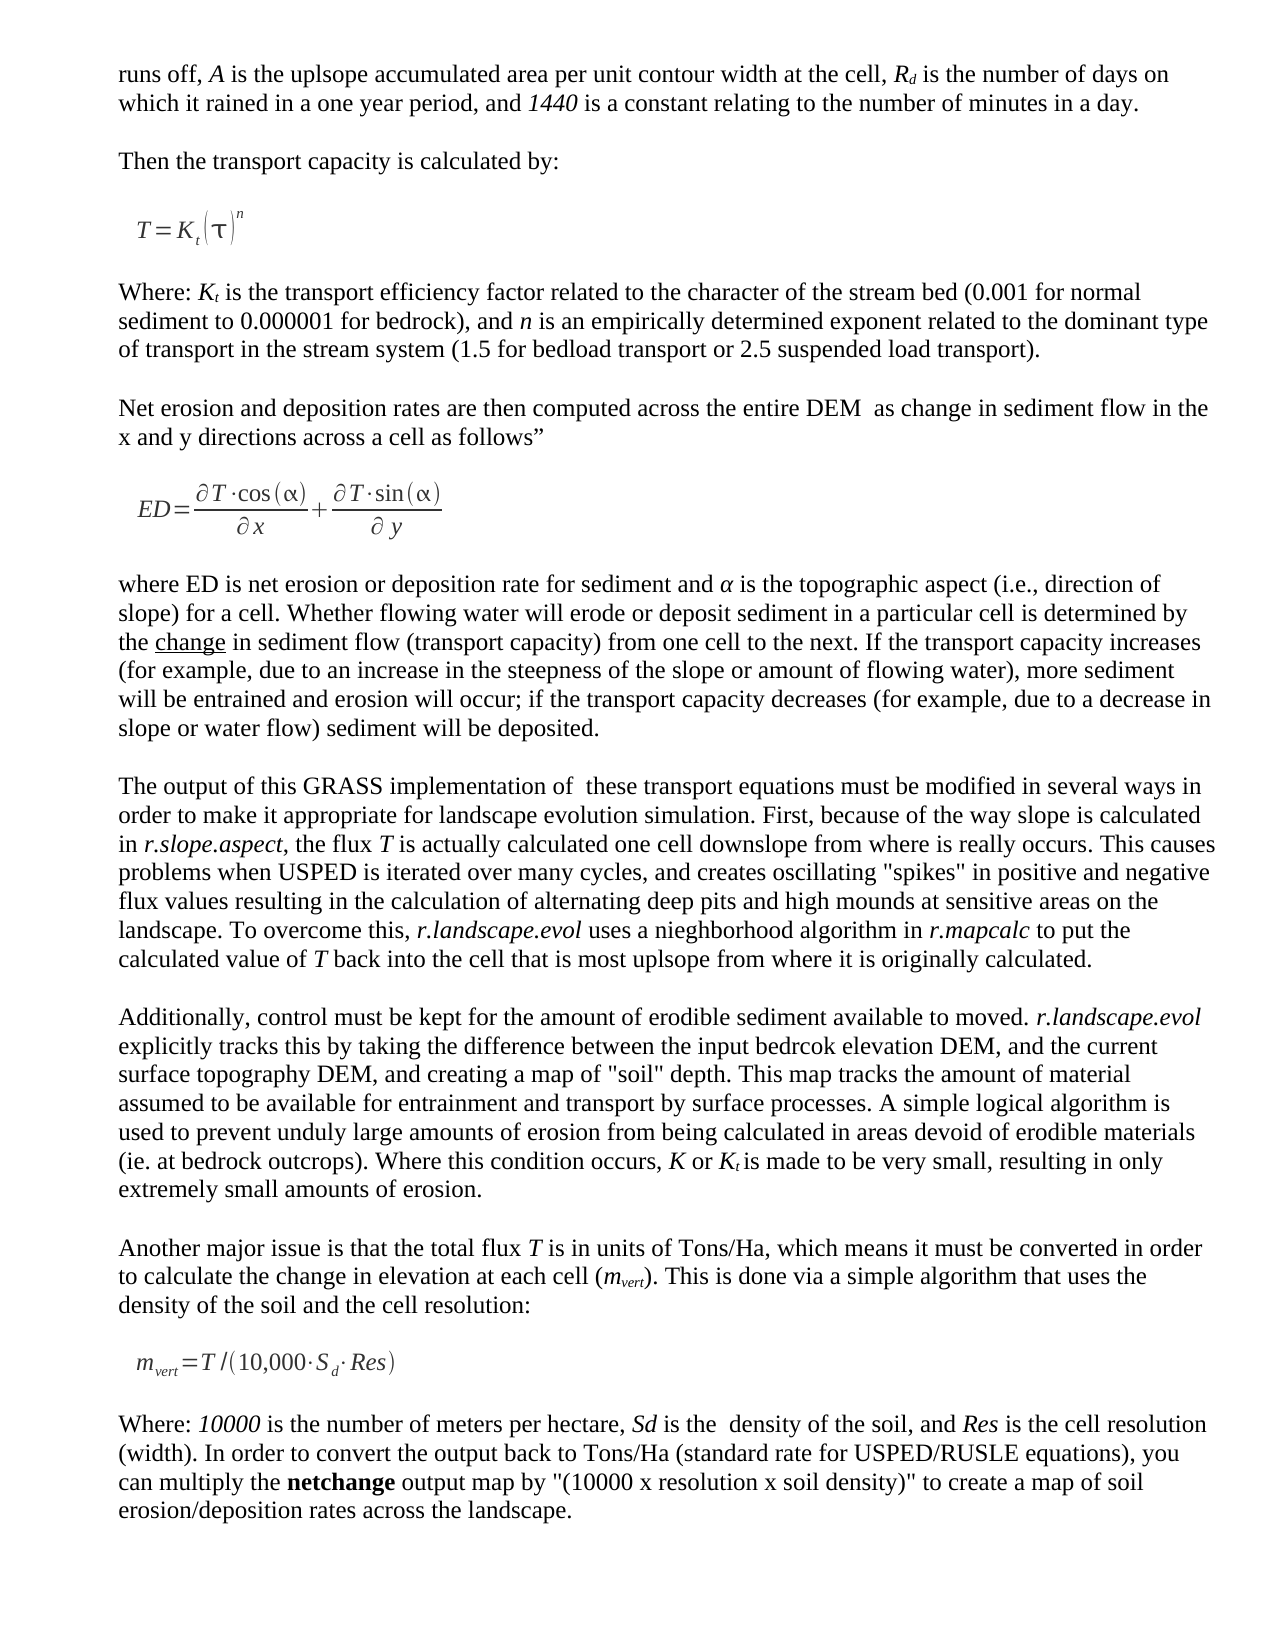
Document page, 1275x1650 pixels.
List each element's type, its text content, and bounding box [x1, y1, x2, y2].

text Net erosion and deposition rates are then computed across the entire DEM as change in sediment flow in the x and y directions across a cell as follows” [118, 393, 1216, 450]
text Another major issue is that the total flux T is in units of Tons/Ha, which means it must be converted in order to calculate the change in elevation at each cell (mvert). This is done via a simple algorithm that uses the density of the soil and the cell resolution: [118, 1233, 1216, 1319]
text The output of this GRASS implementation of these transport equations must be modified in several ways in order to make it appropriate for landscape evolution simulation. First, because of the way slope is calculated in r.slope.aspect, the flux T is actually calculated one cell downslope from where is really occurs. This causes problems when USPED is iterated over many cycles, and creates oscillating "spikes" in positive and negative flux values resulting in the calculation of alternating deep pits and high mounds at sensitive areas on the landscape. To overcome this, r.landscape.evol uses a nieghborhood algorithm in r.mapcalc to put the calculated value of T back into the cell that is most uplsope from where it is originally calculated. [118, 771, 1216, 972]
text Where: Kt is the transport efficiency factor related to the character of the stream bed (0.001 for normal sediment to 0.000001 for bedrock), and n is an empirically determined exponent related to the dominant type of transport in the stream system (1.5 for bedload transport or 2.5 suspended load transport). [118, 277, 1216, 363]
text where ED is net erosion or deposition rate for sediment and α is the topographic aspect (i.e., direction of slope) for a cell. Whether flowing water will erode or deposit sediment in a particular cell is determined by the change in sediment flow (transport capacity) from one cell to the next. If the transport capacity increases (for example, due to an increase in the steepness of the slope or amount of flowing water), more sediment will be entrained and erosion will occur; if the transport capacity decreases (for example, due to a decrease in slope or water flow) sediment will be deposited. [118, 569, 1216, 742]
text Additionally, control must be kept for the amount of erodible sediment available to moved. r.landscape.evol explicitly tracks this by taking the difference between the input bedrcok elevation DEM, and the current surface topography DEM, and creating a map of "soil" depth. This map tracks the amount of material assumed to be available for entrainment and transport by surface processes. A simple logical algorithm is used to prevent unduly large amounts of erosion from being calculated in areas devoid of erodible materials (ie. at bedrock outcrops). Where this condition occurs, K or Kt is made to be very small, resulting in only extremely small amounts of erosion. [118, 1002, 1216, 1203]
text runs off, A is the uplsope accumulated area per unit contour width at the cell, Rd is the number of days on which it rained in a one year period, and 1440 is a constant relating to the number of minutes in a day. [118, 59, 1216, 117]
text Where: 10000 is the number of meters per hectare, Sd is the density of the soil, and Res is the cell resolution (width). In order to convert the output back to Tons/Ha (standard rate for USPED/RUSLE equations), you can multiply the netchange output map by "(10000 x resolution x soil density)" to create a map of soil erosion/deposition rates across the landscape. [118, 1409, 1216, 1524]
text Then the transport capacity is calculated by: [118, 146, 1216, 175]
